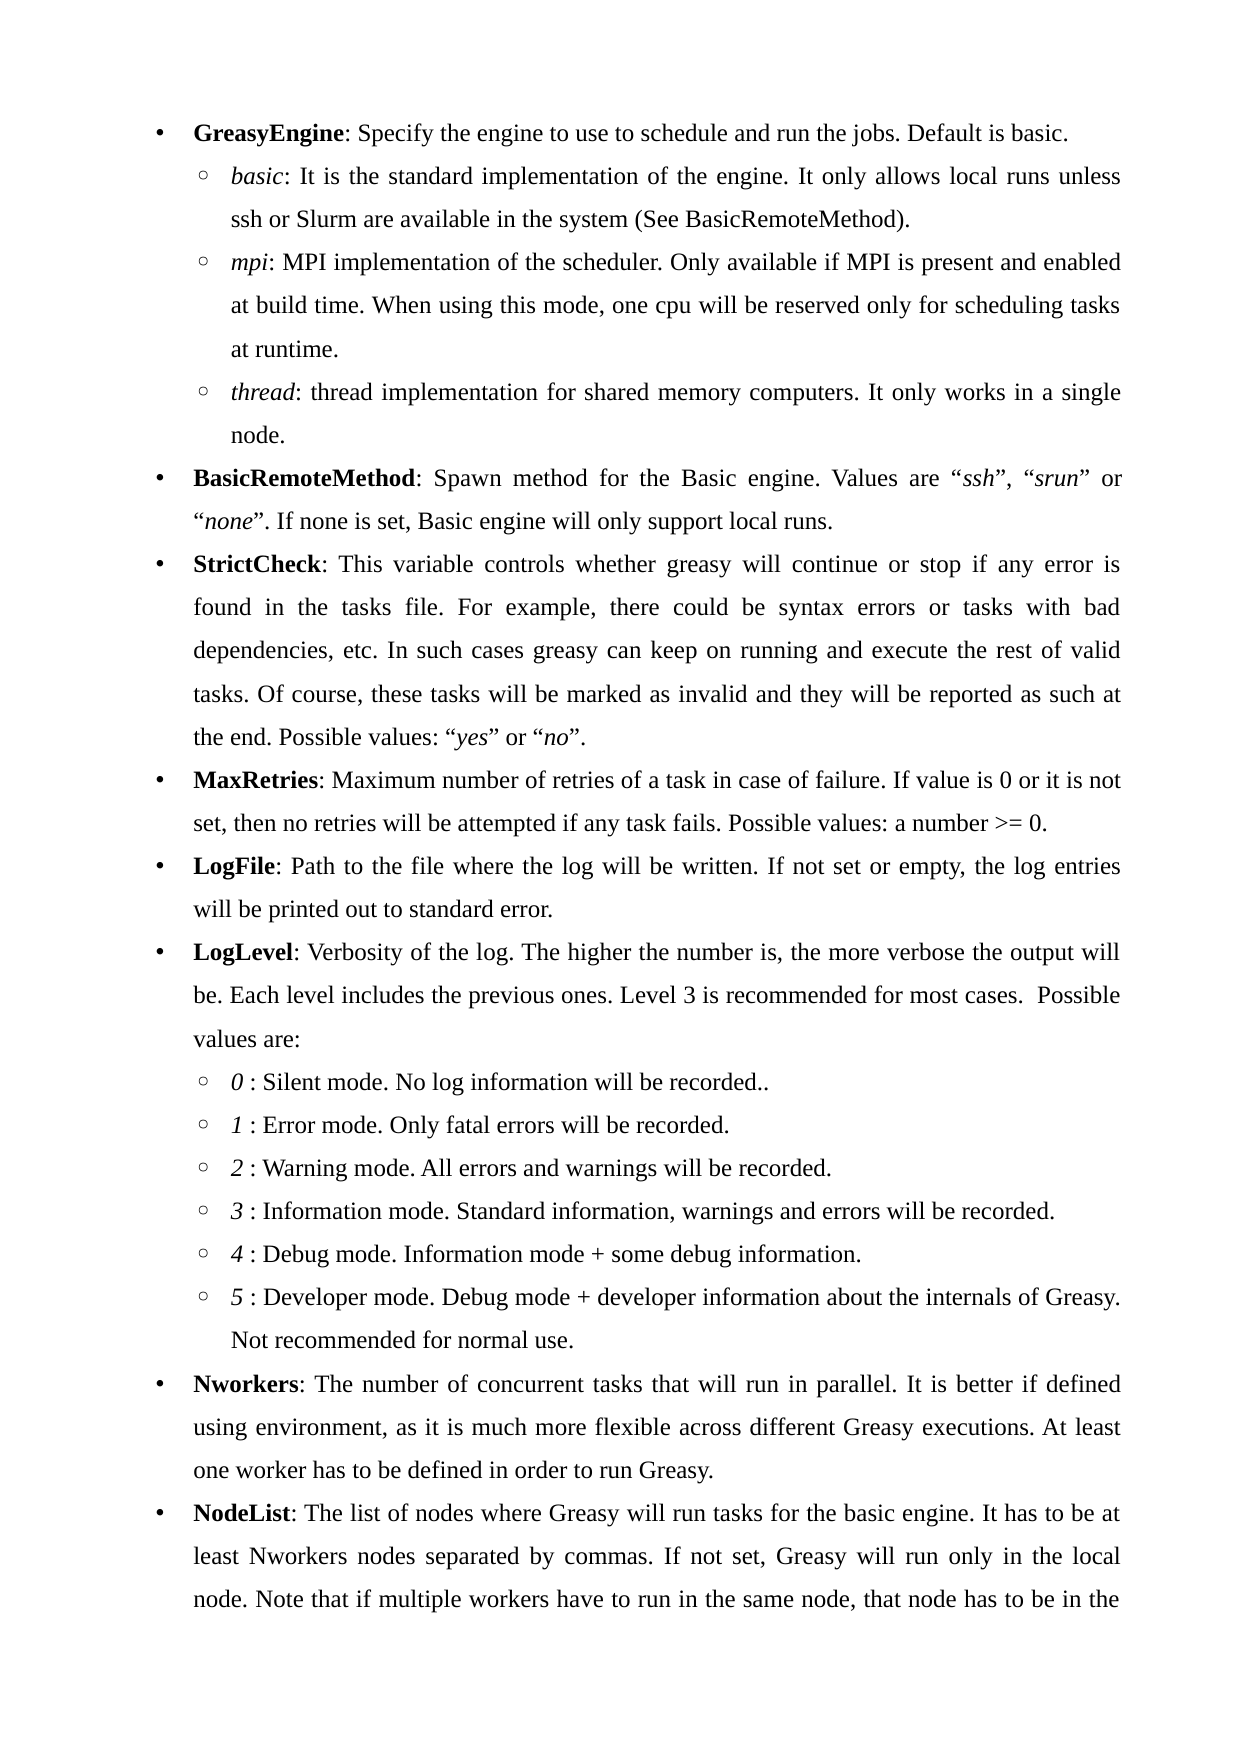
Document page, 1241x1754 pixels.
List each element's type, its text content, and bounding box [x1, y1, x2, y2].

list LogFile: Path to the file where the log will be written. If not set or empty, the log entries will be printed out to standard error. [156, 851, 1122, 923]
list GreasyEngine: Specify the engine to use to schedule and run the jobs. Default is basic. [156, 118, 1122, 147]
list StrictCheck: This variable controls whether greasy will continue or stop if any error is found in the tasks file. For example, there could be syntax errors or tasks with bad dependencies, etc. In such cases greasy can keep on running and execute the rest of valid tasks. Of course, these tasks will be marked as invalid and they will be reported as such at the end. Possible values: “yes” or “no”. [156, 549, 1122, 751]
list BasicRemoteMethod: Spawn method for the Basic engine. Values are “ssh”, “srun” or “none”. If none is set, Basic engine will only support local runs. [156, 463, 1122, 535]
list thread: thread implementation for shared memory computers. It only works in a single node. [193, 377, 1122, 449]
list basic: It is the standard implementation of the engine. It only allows local runs unless ssh or Slurm are available in the system (See BasicRemoteMethod). [193, 161, 1122, 233]
list 3 : Information mode. Standard information, warnings and errors will be recorded. [193, 1196, 1122, 1225]
list 1 : Error mode. Only fatal errors will be recorded. [193, 1110, 1122, 1139]
list MaxRetries: Maximum number of retries of a task in case of failure. If value is 0 or it is not set, then no retries will be attempted if any task fails. Possible values: a number >= 0. [156, 765, 1122, 837]
list LogLevel: Verbosity of the log. The higher the number is, the more verbose the output will be. Each level includes the previous ones. Level 3 is recommended for most cases. Possible values are: [156, 937, 1122, 1052]
list mpi: MPI implementation of the scheduler. Only available if MPI is present and enabled at build time. When using this mode, one cpu will be reserved only for scheduling tasks at runtime. [193, 247, 1122, 362]
list 5 : Developer mode. Debug mode + developer information about the internals of Greasy. Not recommended for normal use. [193, 1282, 1122, 1354]
list NodeList: The list of nodes where Greasy will run tasks for the basic engine. It has to be at least Nworkers nodes separated by commas. If not set, Greasy will run only in the local node. Note that if multiple workers have to run in the same node, that node has to be in the [156, 1498, 1122, 1613]
list 2 : Warning mode. All errors and warnings will be recorded. [193, 1153, 1122, 1182]
list 4 : Debug mode. Information mode + some debug information. [193, 1239, 1122, 1268]
list Nworkers: The number of concurrent tasks that will run in parallel. It is better if defined using environment, as it is much more flexible across different Greasy executions. At least one worker has to be defined in order to run Greasy. [156, 1369, 1122, 1484]
list 0 : Silent mode. No log information will be recorded.. [193, 1067, 1122, 1096]
